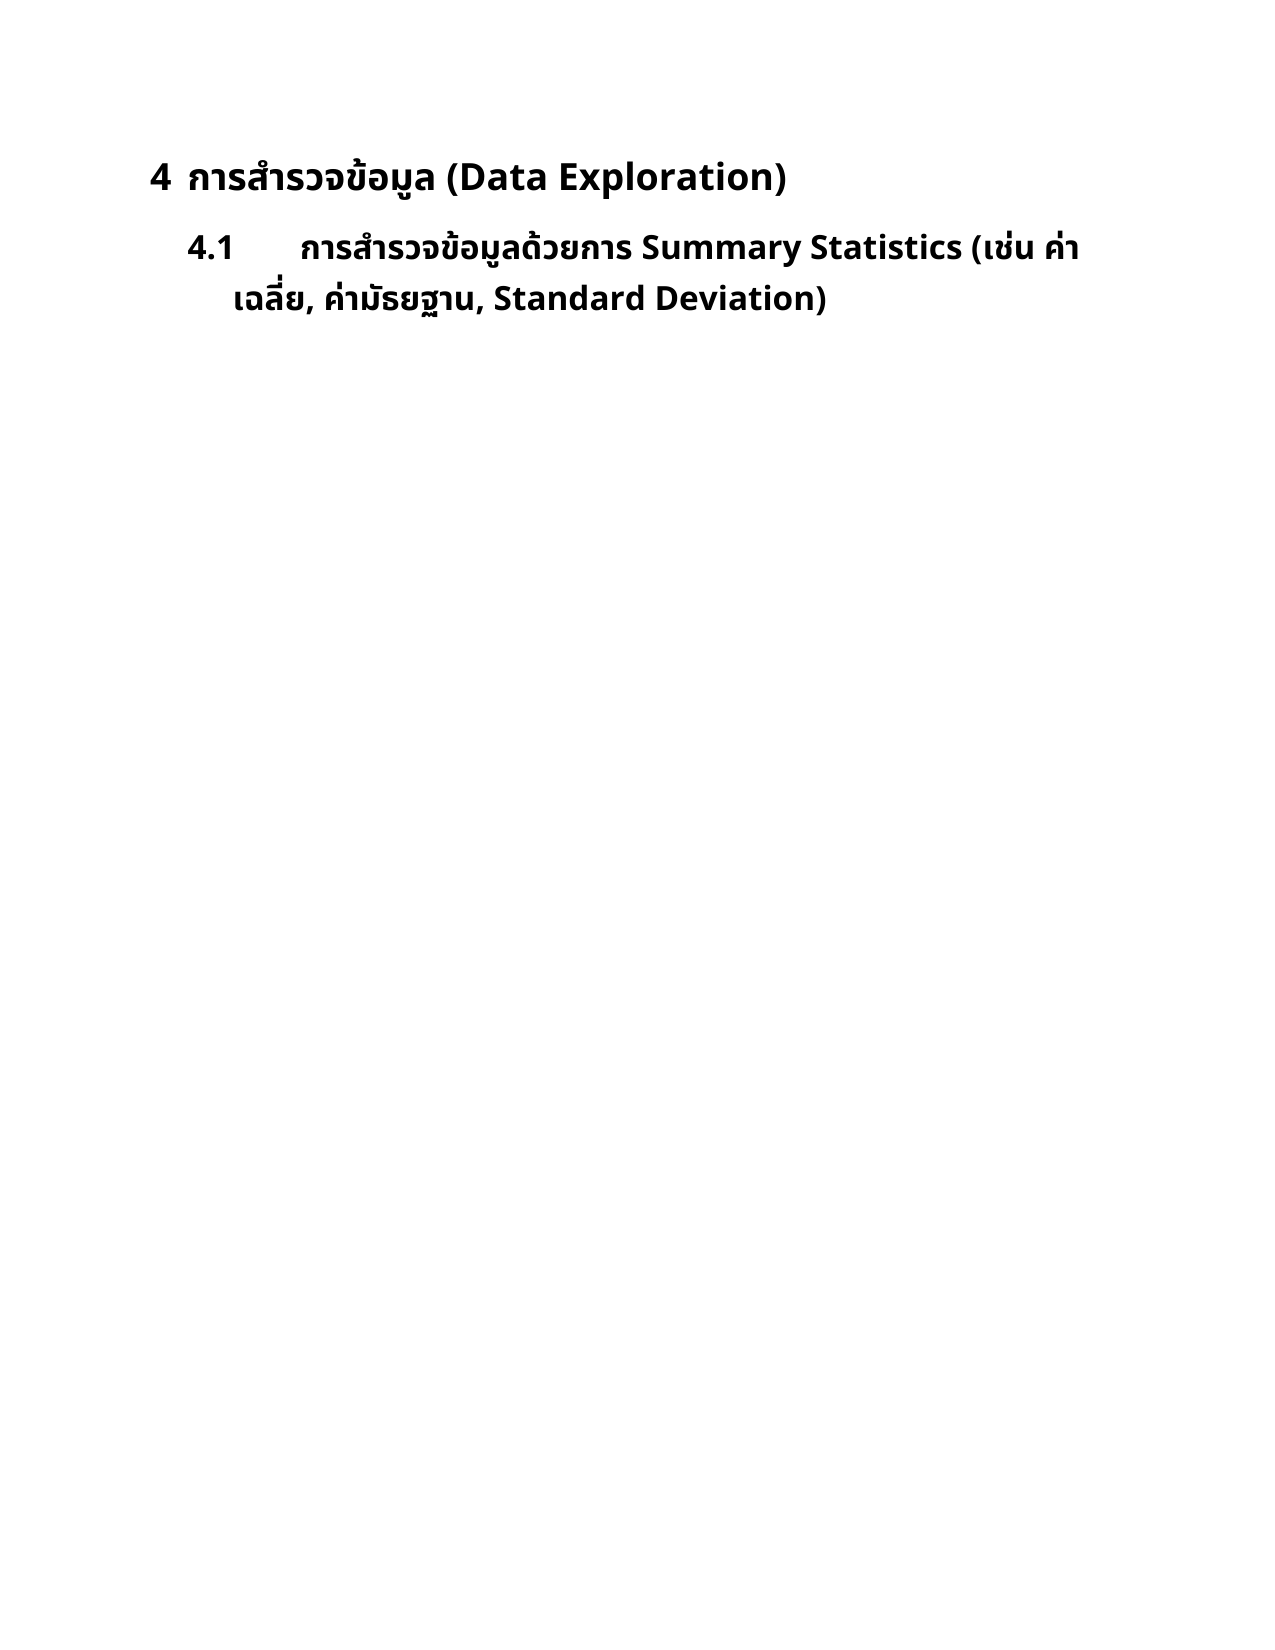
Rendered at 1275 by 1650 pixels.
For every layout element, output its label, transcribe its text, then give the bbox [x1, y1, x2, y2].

subtitle การสำรวจข้อมูล (Data Exploration) [150, 150, 1125, 207]
subtitle การสำรวจข้อมูลด้วยการ Summary Statistics (เช่น ค่าเฉลี่ย, ค่ามัธยฐาน, Standard Deviation) [187, 224, 1125, 325]
